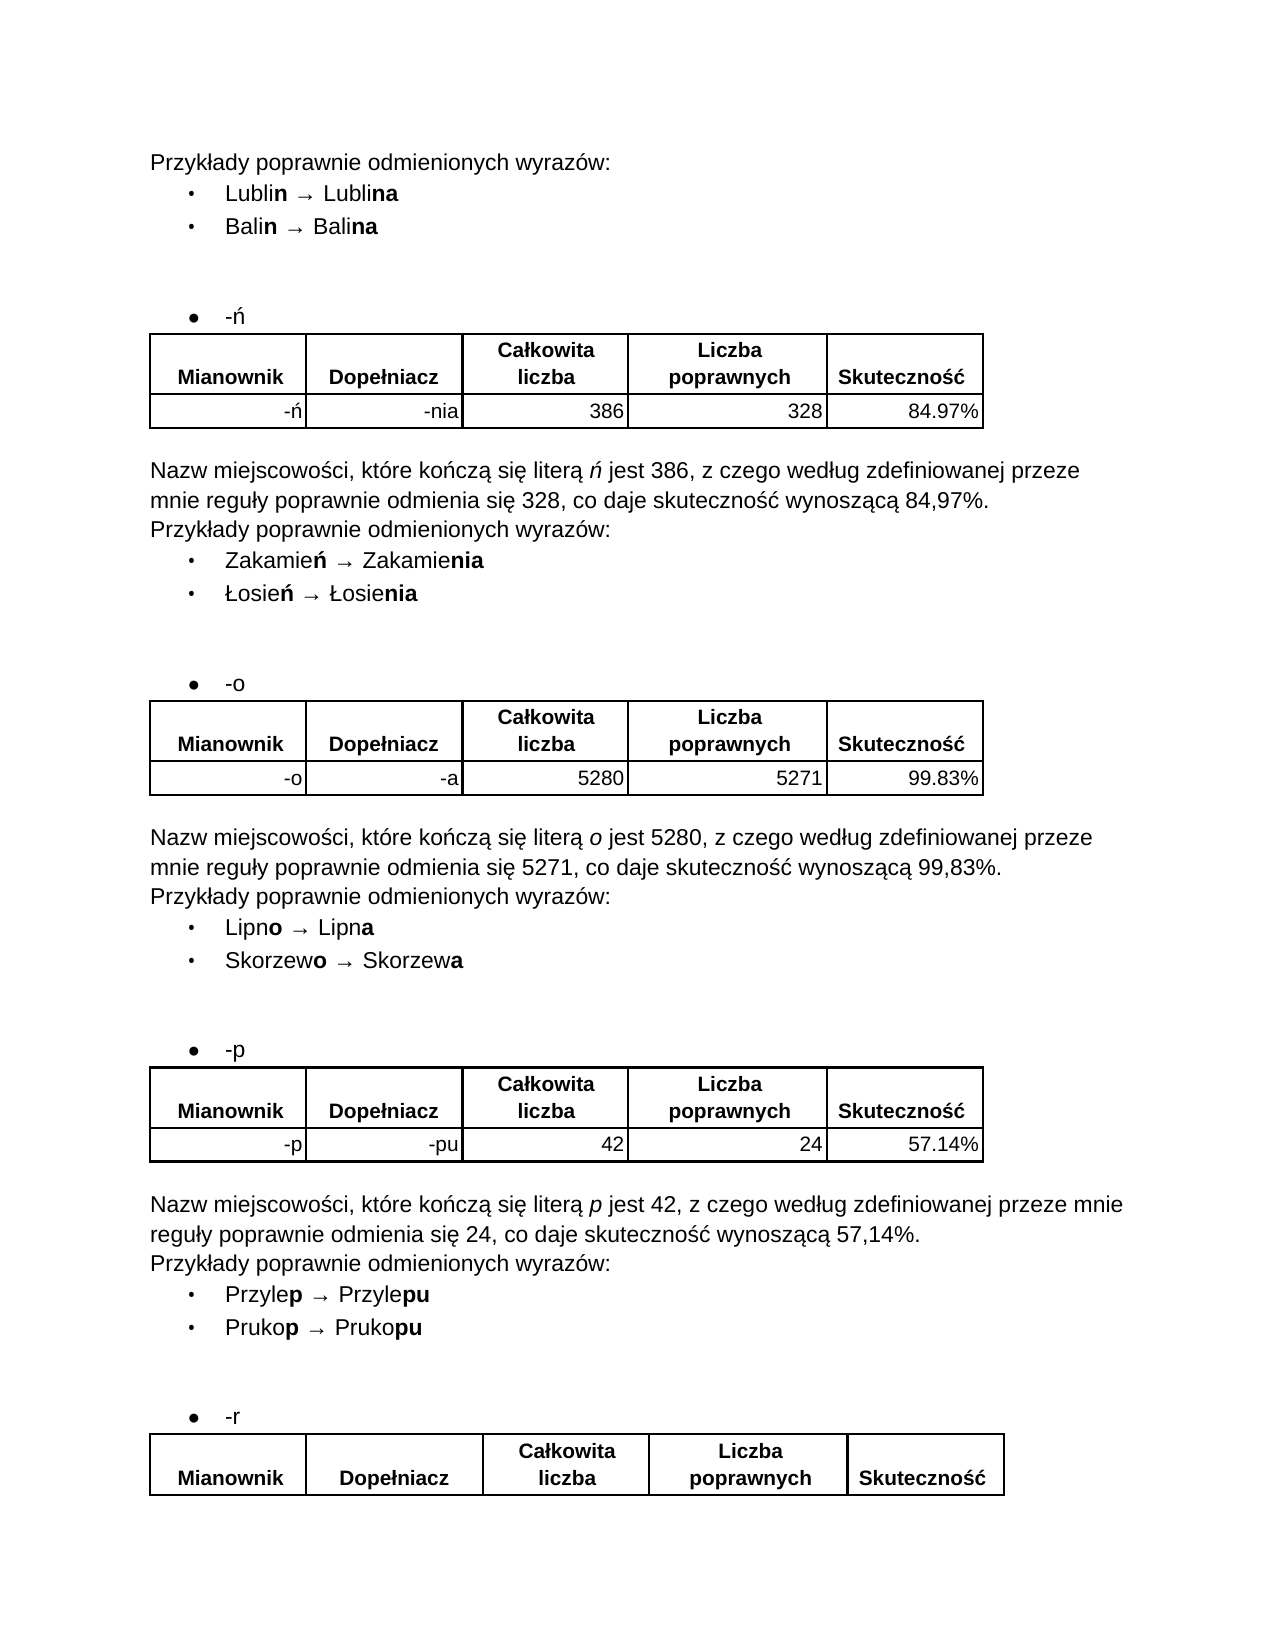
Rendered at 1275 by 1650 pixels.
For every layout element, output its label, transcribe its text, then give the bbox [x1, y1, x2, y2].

list Skorzewo → Skorzewa [187, 946, 1125, 974]
table_cell 99.83% [828, 762, 982, 793]
table_cell 328 [629, 395, 826, 427]
text Przykłady poprawnie odmienionych wyrazów: [150, 884, 1125, 909]
text Przykłady poprawnie odmienionych wyrazów: [150, 1251, 1125, 1276]
list Łosień → Łosienia [187, 579, 1125, 607]
text Nazw miejscowości, które kończą się literą ń jest 386, z czego według zdefiniowanej przeze mnie reguły poprawnie odmienia się 328, co daje skuteczność wynoszącą 84,97%. [150, 458, 1125, 513]
list -ń [187, 303, 1125, 329]
text Przykłady poprawnie odmienionych wyrazów: [150, 517, 1125, 542]
table_header Liczba poprawnych [650, 1435, 846, 1494]
table_header Mianownik [151, 702, 305, 760]
table_cell 386 [464, 395, 627, 427]
table_header Skuteczność [828, 1069, 982, 1127]
list Balin → Balina [187, 212, 1125, 240]
table_header Dopełniacz [307, 1435, 482, 1494]
table_header Liczba poprawnych [629, 1069, 826, 1127]
table_header Całkowita liczba [464, 1069, 627, 1127]
table_header Dopełniacz [307, 702, 461, 760]
text Nazw miejscowości, które kończą się literą o jest 5280, z czego według zdefiniowanej przeze mnie reguły poprawnie odmienia się 5271, co daje skuteczność wynoszącą 99,83%. [150, 825, 1125, 880]
list Lipno → Lipna [187, 913, 1125, 942]
table_header Mianownik [151, 1435, 305, 1494]
table_header Całkowita liczba [464, 702, 627, 760]
table_header Dopełniacz [307, 335, 461, 393]
table_cell 84.97% [828, 395, 982, 427]
table_cell -p [151, 1129, 305, 1160]
table_header Dopełniacz [307, 1069, 461, 1127]
table_header Liczba poprawnych [629, 335, 826, 393]
list Przylep → Przylepu [187, 1280, 1125, 1308]
table_cell -ń [151, 395, 305, 427]
text Przykłady poprawnie odmienionych wyrazów: [150, 150, 1125, 176]
table_header Skuteczność [849, 1435, 1003, 1494]
list Lublin → Lublina [187, 179, 1125, 208]
table_cell -pu [307, 1129, 461, 1160]
list -o [187, 670, 1125, 696]
list Zakamień → Zakamienia [187, 546, 1125, 575]
table_header Liczba poprawnych [629, 702, 826, 760]
table_cell -nia [307, 395, 461, 427]
table_cell 42 [464, 1129, 627, 1160]
text Nazw miejscowości, które kończą się literą p jest 42, z czego według zdefiniowanej przeze mnie reguły poprawnie odmienia się 24, co daje skuteczność wynoszącą 57,14%. [150, 1192, 1125, 1247]
table_cell 24 [629, 1129, 826, 1160]
table_cell 57.14% [828, 1129, 982, 1160]
list Prukop → Prukopu [187, 1313, 1125, 1341]
table_header Całkowita liczba [464, 335, 627, 393]
table_header Mianownik [151, 1069, 305, 1127]
table_header Skuteczność [828, 702, 982, 760]
table_header Skuteczność [828, 335, 982, 393]
table_header Całkowita liczba [484, 1435, 648, 1494]
table_cell 5271 [629, 762, 826, 793]
list -p [187, 1037, 1125, 1063]
table_cell -a [307, 762, 461, 793]
table_cell -o [151, 762, 305, 793]
table_header Mianownik [151, 335, 305, 393]
list -r [187, 1404, 1125, 1429]
table_cell 5280 [464, 762, 627, 793]
